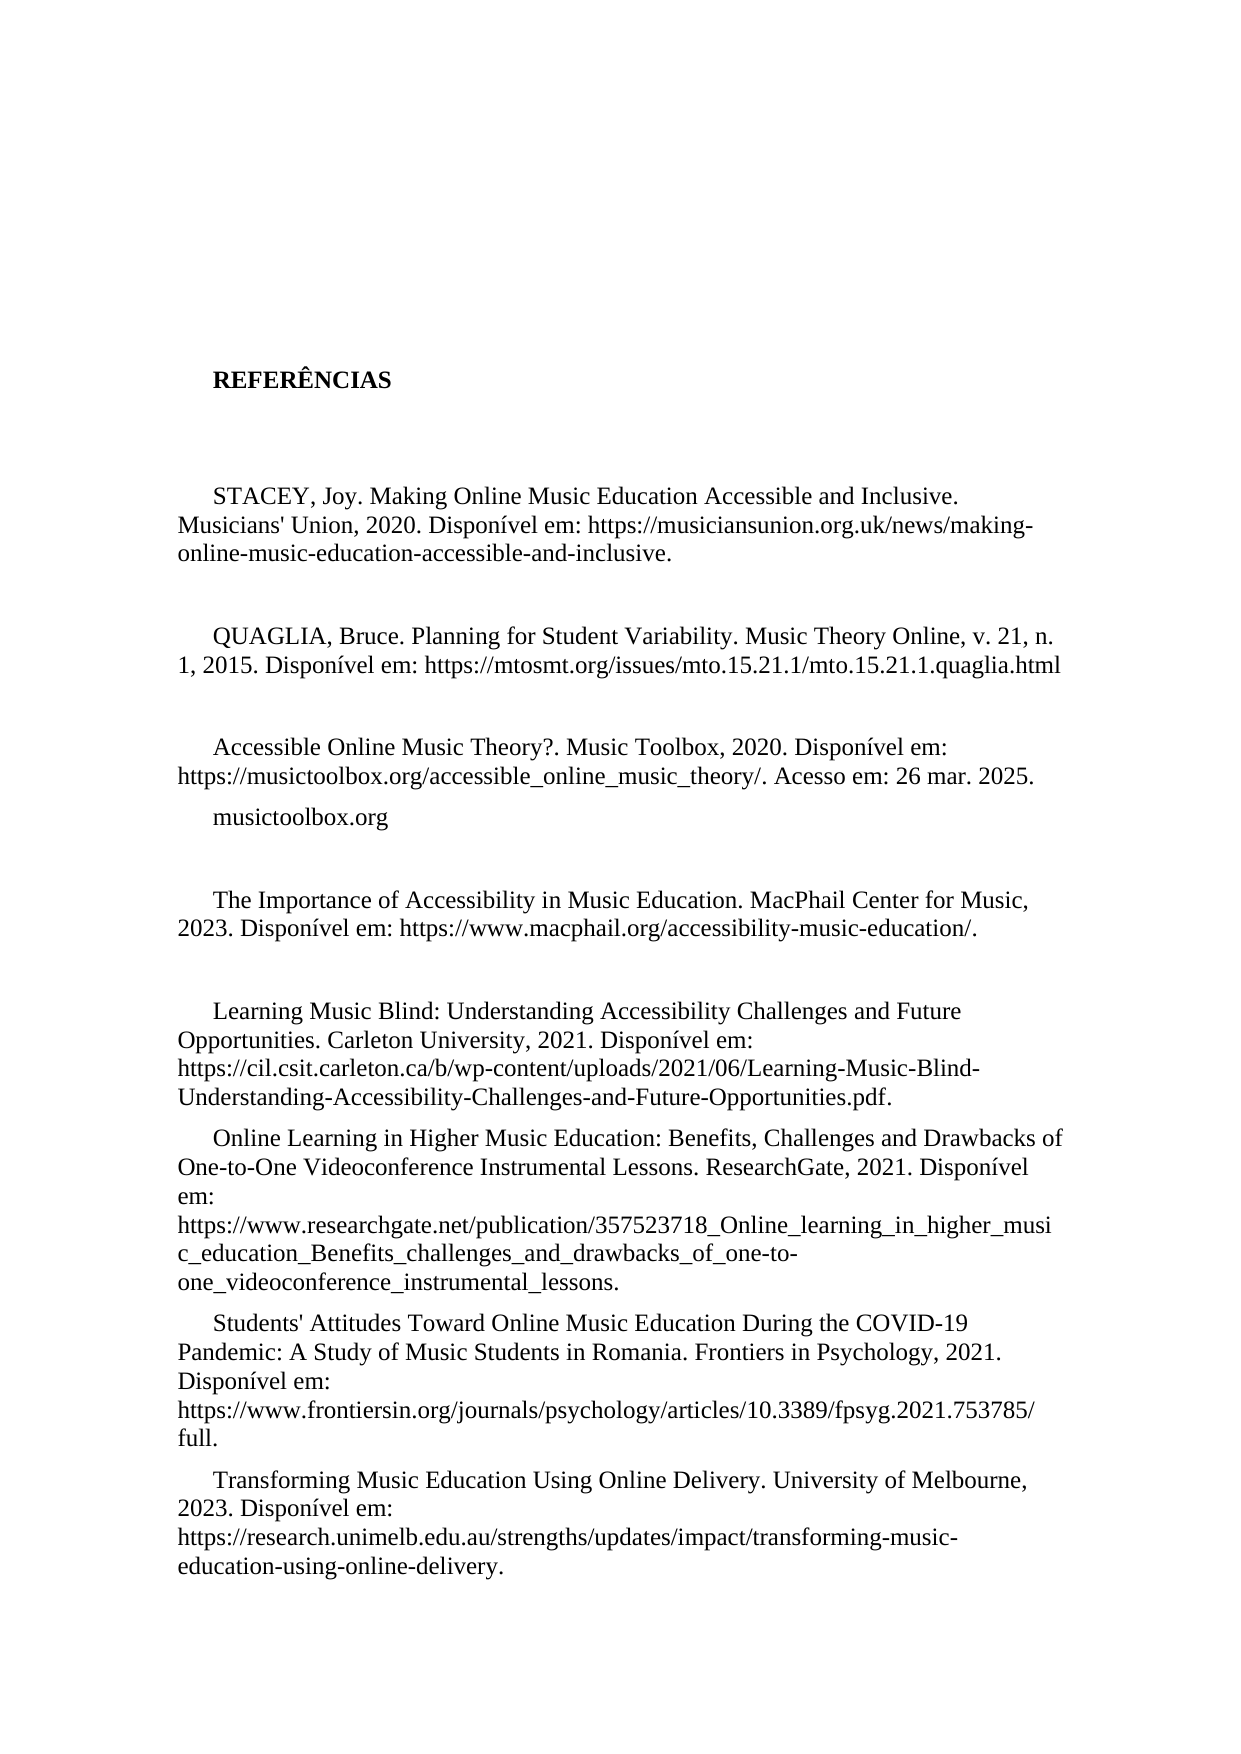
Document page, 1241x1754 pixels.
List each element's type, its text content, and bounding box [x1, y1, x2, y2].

text Learning Music Blind: Understanding Accessibility Challenges and Future Opportunities. Carleton University, 2021. Disponível em: https://cil.csit.carleton.ca/b/wp-content/uploads/2021/06/Learning-Music-Blind-Understanding-Accessibility-Challenges-and-Future-Opportunities.pdf​. [177, 996, 1063, 1111]
text Students' Attitudes Toward Online Music Education During the COVID-19 Pandemic: A Study of Music Students in Romania. Frontiers in Psychology, 2021. Disponível em: https://www.frontiersin.org/journals/psychology/articles/10.3389/fpsyg.2021.753785/full​. [177, 1308, 1063, 1452]
text QUAGLIA, Bruce. Planning for Student Variability. Music Theory Online, v. 21, n. 1, 2015. Disponível em: https://mtosmt.org/issues/mto.15.21.1/mto.15.21.1.quaglia.html​ [177, 621, 1063, 678]
subtitle referências [213, 365, 1063, 393]
text The Importance of Accessibility in Music Education. MacPhail Center for Music, 2023. Disponível em: https://www.macphail.org/accessibility-music-education/​. [177, 885, 1063, 942]
text STACEY, Joy. Making Online Music Education Accessible and Inclusive. Musicians' Union, 2020. Disponível em: https://musiciansunion.org.uk/news/making-online-music-education-accessible-and-inclusive​. [177, 481, 1063, 567]
text Transforming Music Education Using Online Delivery. University of Melbourne, 2023. Disponível em: https://research.unimelb.edu.au/strengths/updates/impact/transforming-music-education-using-online-delivery​. [177, 1465, 1063, 1580]
text musictoolbox.org [177, 802, 1063, 831]
text Online Learning in Higher Music Education: Benefits, Challenges and Drawbacks of One-to-One Videoconference Instrumental Lessons. ResearchGate, 2021. Disponível em: https://www.researchgate.net/publication/357523718_Online_learning_in_higher_music_education_Benefits_challenges_and_drawbacks_of_one-to-one_videoconference_instrumental_lessons​. [177, 1123, 1063, 1296]
text Accessible Online Music Theory?. Music Toolbox, 2020. Disponível em: https://musictoolbox.org/accessible_online_music_theory/​. Acesso em: 26 mar. 2025.​ [177, 732, 1063, 790]
